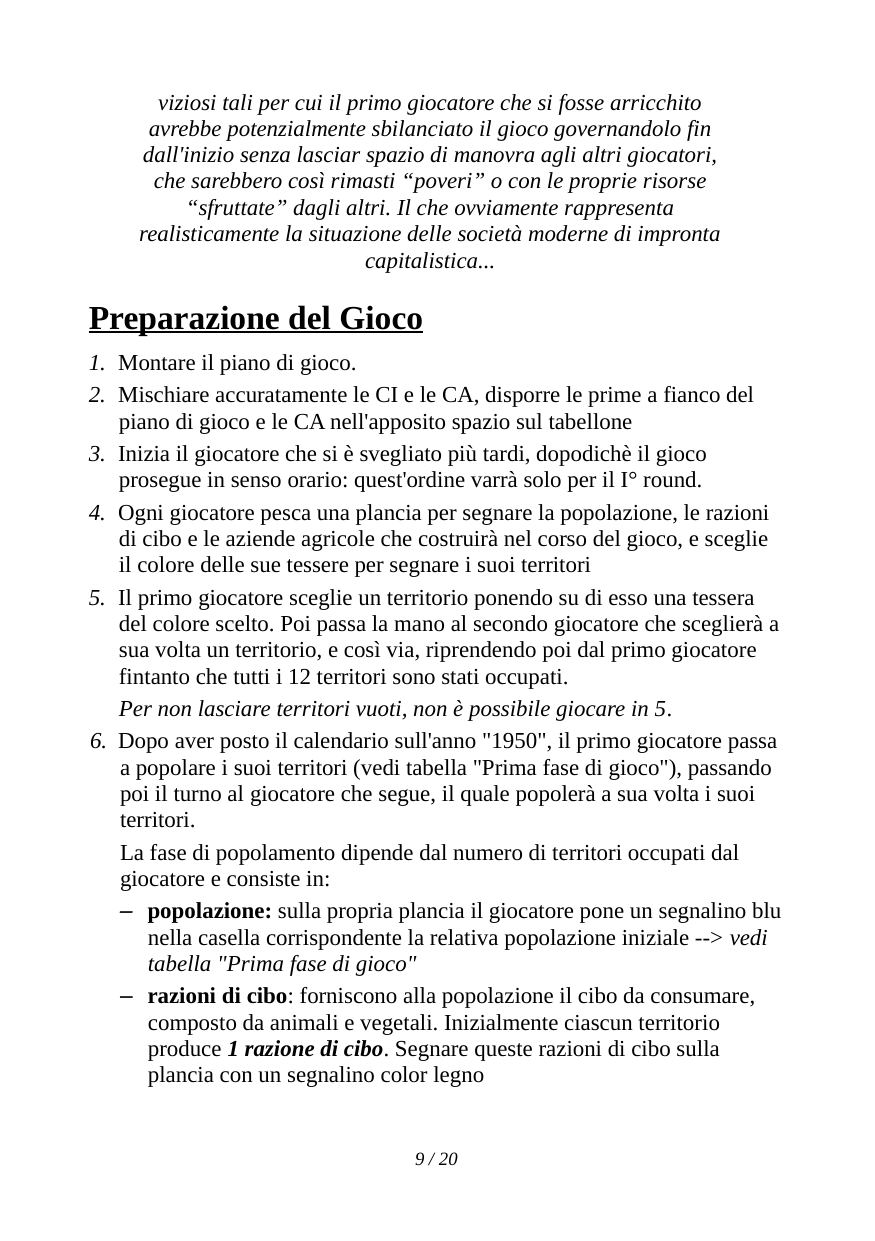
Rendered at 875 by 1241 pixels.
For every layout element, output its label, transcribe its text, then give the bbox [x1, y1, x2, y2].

list Inizia il giocatore che si è svegliato più tardi, dopodichè il gioco prosegue in senso orario: quest'ordine varrà solo per il I° round. [88, 440, 786, 493]
list Dopo aver posto il calendario sull'anno "1950", il primo giocatore passa a popolare i suoi territori (vedi tabella "Prima fase di gioco"), passando poi il turno al giocatore che segue, il quale popolerà a sua volta i suoi territori. [90, 727, 786, 833]
list La fase di popolamento dipende dal numero di territori occupati dal giocatore e consiste in: [90, 839, 786, 891]
list Il primo giocatore sceglie un territorio ponendo su di esso una tessera del colore scelto. Poi passa la mano al secondo giocatore che sceglierà a sua volta un territorio, e così via, riprendendo poi dal primo giocatore fintanto che tutti i 12 territori sono stati occupati. [88, 584, 786, 689]
text viziosi tali per cui il primo giocatore che si fosse arricchito avrebbe potenzialmente sbilanciato il gioco governandolo fin dall'inizio senza lasciar spazio di manovra agli altri giocatori, che sarebbero così rimasti “poveri” o con le proprie risorse “sfruttate” dagli altri. Il che ovviamente rappresenta realisticamente la situazione delle società moderne di impronta capitalistica... [124, 88, 738, 273]
list Ogni giocatore pesca una plancia per segnare la popolazione, le razioni di cibo e le aziende agricole che costruirà nel corso del gioco, e sceglie il colore delle sue tessere per segnare i suoi territori [88, 499, 786, 578]
subtitle Preparazione del Gioco [88, 298, 786, 337]
list popolazione: sulla propria plancia il giocatore pone un segnalino blu nella casella corrispondente la relativa popolazione iniziale --> vedi tabella "Prima fase di gioco" [118, 897, 786, 976]
list Per non lasciare territori vuoti, non è possibile giocare in 5. [88, 695, 786, 721]
list razioni di cibo: forniscono alla popolazione il cibo da consumare, composto da animali e vegetali. Inizialmente ciascun territorio produce 1 razione di cibo. Segnare queste razioni di cibo sulla plancia con un segnalino color legno [120, 982, 786, 1088]
list Mischiare accuratamente le CI e le CA, disporre le prime a fianco del piano di gioco e le CA nell'apposito spazio sul tabellone [88, 381, 786, 434]
list Montare il piano di gioco. [88, 349, 786, 376]
